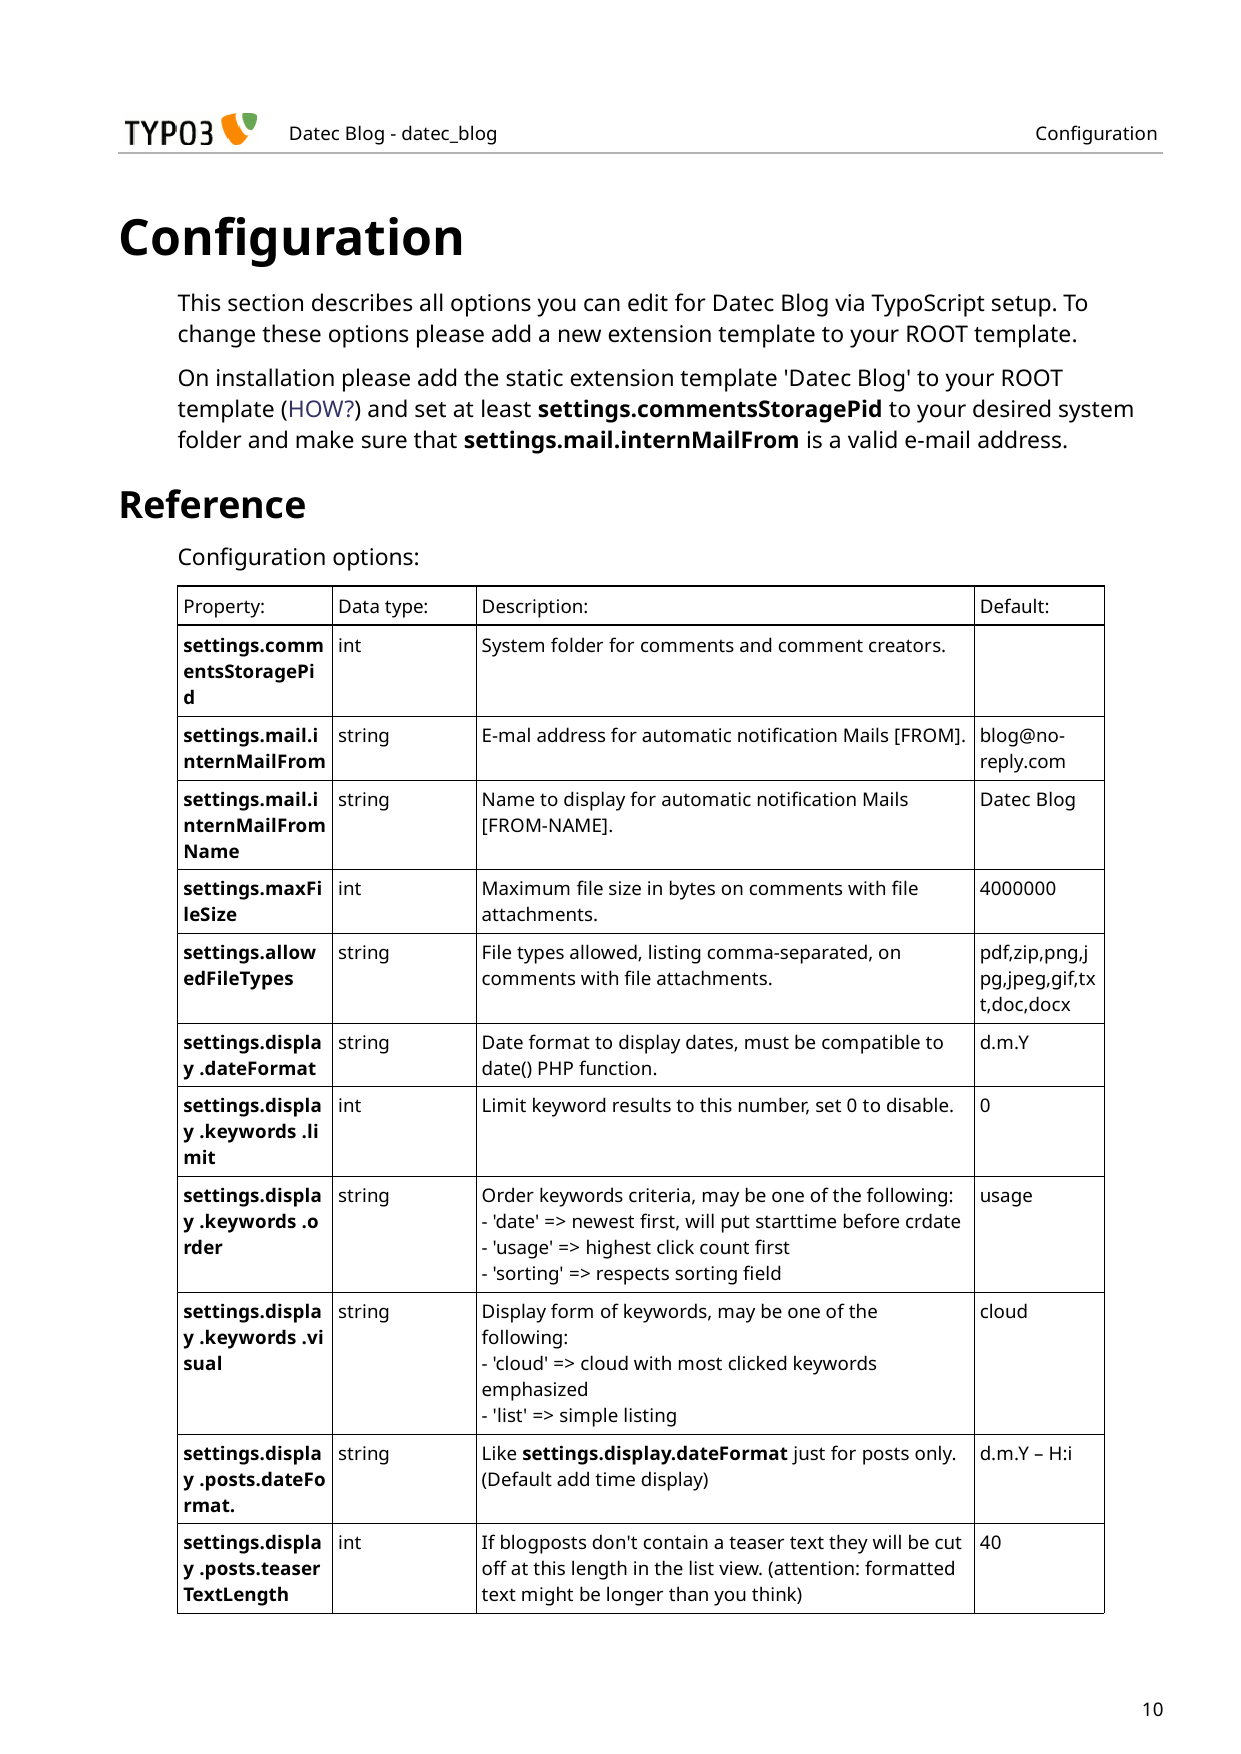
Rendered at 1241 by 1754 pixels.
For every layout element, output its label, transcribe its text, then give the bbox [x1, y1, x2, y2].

table_cell settings.display .keywords .limit [178, 1087, 332, 1176]
table_cell File types allowed, listing comma-separated, on comments with file attachments. [477, 934, 974, 1023]
table_cell 0 [975, 1087, 1104, 1176]
table_header Default: [975, 587, 1104, 624]
text On installation please add the static extension template 'Datec Blog' to your ROOT template (HOW?) and set at least settings.commentsStoragePid to your desired system folder and make sure that settings.mail.internMailFrom is a valid e-mail address. [177, 362, 1163, 455]
table_cell int [333, 870, 476, 933]
table_cell 40 [975, 1524, 1104, 1613]
table_header Data type: [333, 587, 476, 624]
table_cell System folder for comments and comment creators. [477, 626, 974, 716]
table_cell string [333, 717, 476, 780]
table_cell usage [975, 1177, 1104, 1292]
table_cell Datec Blog [975, 781, 1104, 869]
table_cell 4000000 [975, 870, 1104, 933]
table_header Property: [178, 587, 332, 624]
table_cell settings.maxFileSize [178, 870, 332, 933]
picture [124, 112, 260, 145]
table_cell string [333, 934, 476, 1023]
table_cell E-mal address for automatic notification Mails [FROM]. [477, 717, 974, 780]
table_cell settings.display .posts.dateFormat. [178, 1435, 332, 1523]
table_cell int [333, 626, 476, 716]
table_cell string [333, 1024, 476, 1086]
table_cell blog@no-reply.com [975, 717, 1104, 780]
table_cell Maximum file size in bytes on comments with file attachments. [477, 870, 974, 933]
table_cell Limit keyword results to this number, set 0 to disable. [477, 1087, 974, 1176]
table_cell pdf,zip,png,jpg,jpeg,gif,txt,doc,docx [975, 934, 1104, 1023]
subtitle Configuration [118, 202, 1163, 269]
table_cell settings.display .keywords .order [178, 1177, 332, 1292]
table_cell string [333, 781, 476, 869]
table_cell string [333, 1293, 476, 1434]
table_cell int [333, 1524, 476, 1613]
table_cell settings.display .keywords .visual [178, 1293, 332, 1434]
table_cell settings.commentsStoragePid [178, 626, 332, 716]
table_cell settings.display .posts.teaserTextLength [178, 1524, 332, 1613]
table_cell [975, 626, 1104, 716]
table_cell Name to display for automatic notification Mails [FROM-NAME]. [477, 781, 974, 869]
subtitle Reference [118, 478, 1163, 529]
table_header Description: [477, 587, 974, 624]
table_cell If blogposts don't contain a teaser text they will be cut off at this length in the list view. (attention: formatted text might be longer than you think) [477, 1524, 974, 1613]
table_cell Like settings.display.dateFormat just for posts only. (Default add time display) [477, 1435, 974, 1523]
table_cell Display form of keywords, may be one of the following: - 'cloud' => cloud with most clicked keywords emphasized - 'list' => simple listing [477, 1293, 974, 1434]
table_cell settings.mail.internMailFrom [178, 717, 332, 780]
text This section describes all options you can edit for Datec Blog via TypoScript setup. To change these options please add a new extension template to your ROOT template. [177, 287, 1163, 349]
table_cell d.m.Y – H:i [975, 1435, 1104, 1523]
table_cell Date format to display dates, must be compatible to date() PHP function. [477, 1024, 974, 1086]
table_cell Order keywords criteria, may be one of the following: - 'date' => newest first, will put starttime before crdate - 'usage' => highest click count first - 'sorting' => respects sorting field [477, 1177, 974, 1292]
table_cell string [333, 1177, 476, 1292]
table_cell int [333, 1087, 476, 1176]
table_cell d.m.Y [975, 1024, 1104, 1086]
table_cell settings.allowedFileTypes [178, 934, 332, 1023]
table_cell cloud [975, 1293, 1104, 1434]
text Configuration options: [177, 541, 1163, 572]
table_cell settings.display .dateFormat [178, 1024, 332, 1086]
table_cell settings.mail.internMailFromName [178, 781, 332, 869]
table_cell string [333, 1435, 476, 1523]
